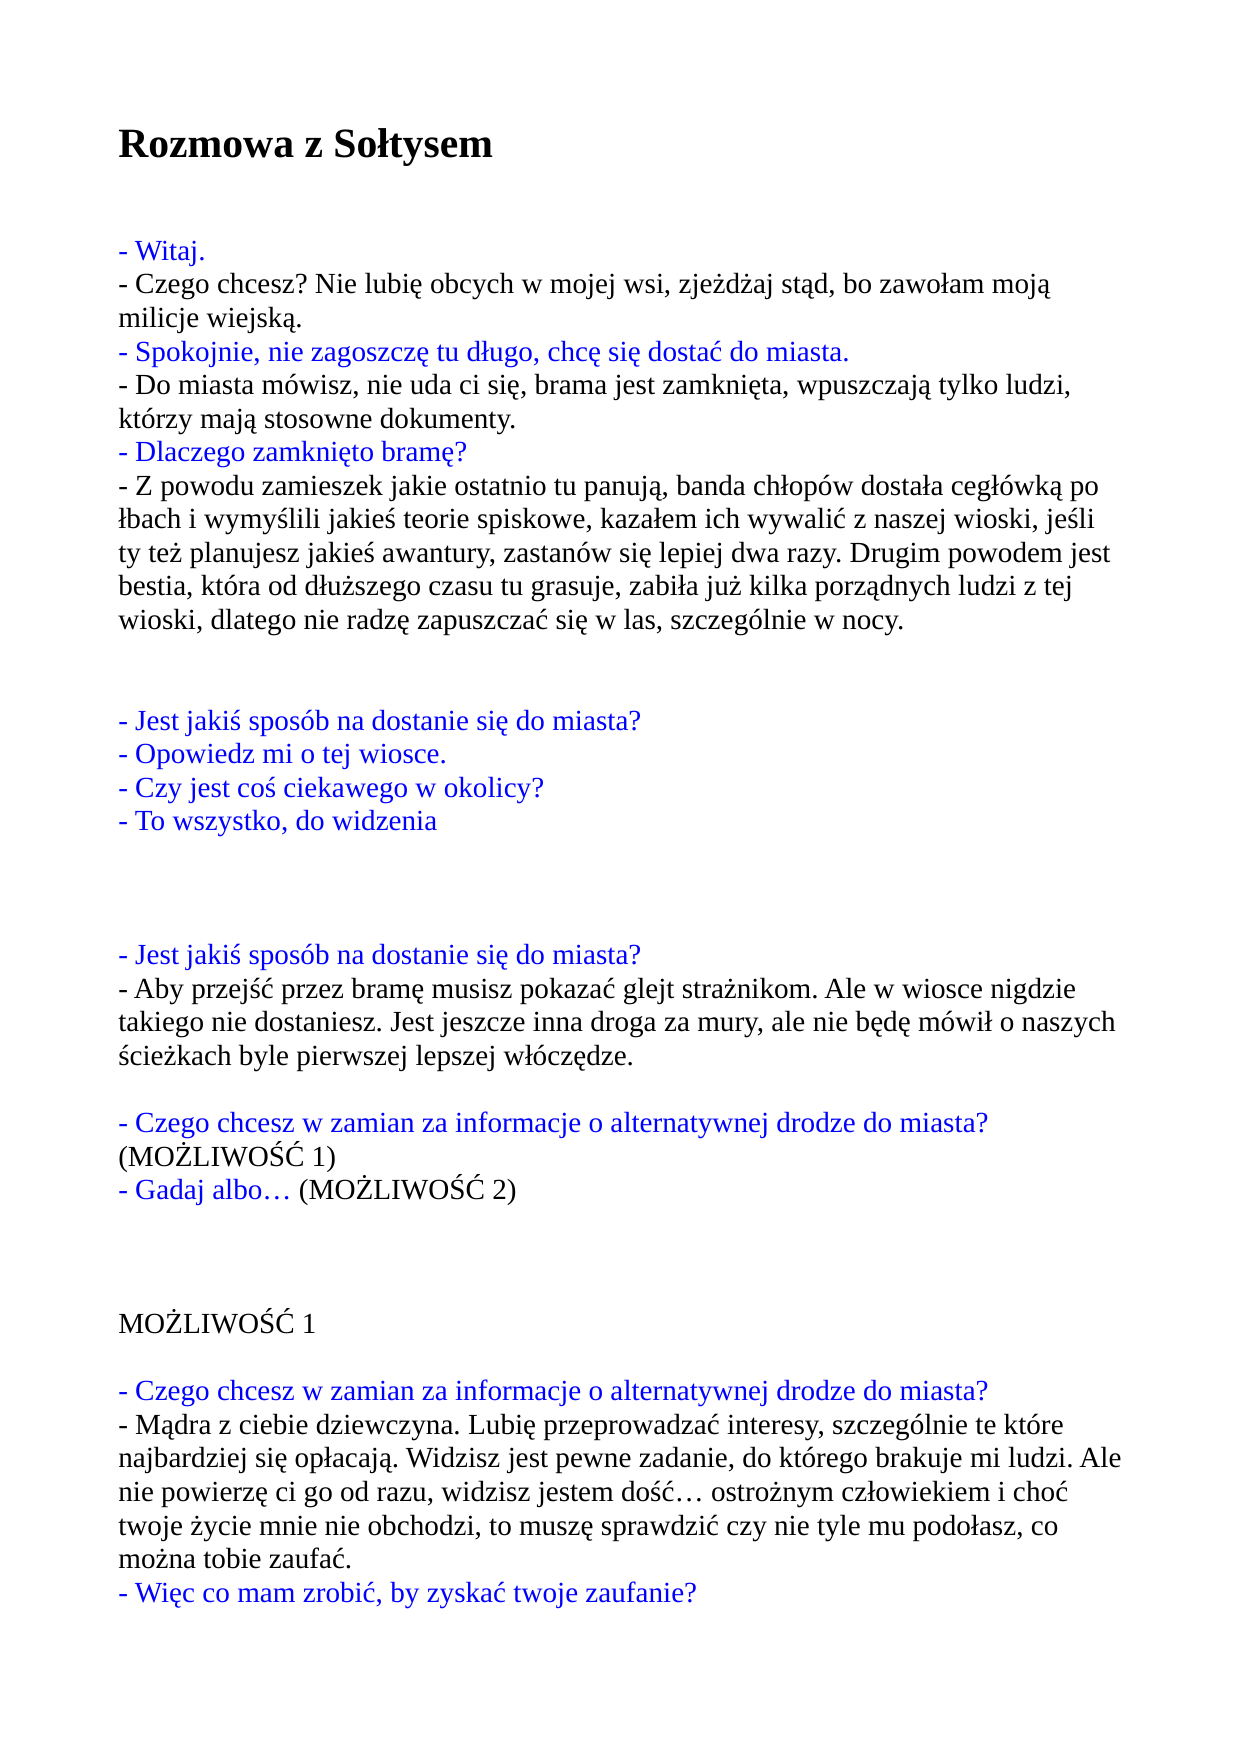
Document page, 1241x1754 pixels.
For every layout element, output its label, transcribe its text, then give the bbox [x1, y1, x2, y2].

text - Czego chcesz? Nie lubię obcych w mojej wsi, zjeżdżaj stąd, bo zawołam moją milicje wiejską. [118, 267, 1122, 334]
text - Jest jakiś sposób na dostanie się do miasta? [118, 703, 1122, 736]
text - Jest jakiś sposób na dostanie się do miasta? [118, 937, 1122, 971]
text - To wszystko, do widzenia [118, 803, 1122, 837]
text - Dlaczego zamknięto bramę? [118, 434, 1122, 468]
text - Do miasta mówisz, nie uda ci się, brama jest zamknięta, wpuszczają tylko ludzi, którzy mają stosowne dokumenty. [118, 367, 1122, 434]
text - Czego chcesz w zamian za informacje o alternatywnej drodze do miasta? (MOŻLIWOŚĆ 1) [118, 1105, 1122, 1172]
text - Czy jest coś ciekawego w okolicy? [118, 770, 1122, 803]
text - Mądra z ciebie dziewczyna. Lubię przeprowadzać interesy, szczególnie te które najbardziej się opłacają. Widzisz jest pewne zadanie, do którego brakuje mi ludzi. Ale nie powierzę ci go od razu, widzisz jestem dość… ostrożnym człowiekiem i choć twoje życie mnie nie obchodzi, to muszę sprawdzić czy nie tyle mu podołasz, co można tobie zaufać. [118, 1407, 1122, 1575]
text - Gadaj albo… (MOŻLIWOŚĆ 2) [118, 1172, 1122, 1206]
text - Opowiedz mi o tej wiosce. [118, 736, 1122, 770]
text - Z powodu zamieszek jakie ostatnio tu panują, banda chłopów dostała cegłówką po łbach i wymyślili jakieś teorie spiskowe, kazałem ich wywalić z naszej wioski, jeśli ty też planujesz jakieś awantury, zastanów się lepiej dwa razy. Drugim powodem jest bestia, która od dłuższego czasu tu grasuje, zabiła już kilka porządnych ludzi z tej wioski, dlatego nie radzę zapuszczać się w las, szczególnie w nocy. [118, 468, 1122, 636]
text - Więc co mam zrobić, by zyskać twoje zaufanie? [118, 1575, 1122, 1608]
text - Witaj. [118, 233, 1122, 267]
text - Czego chcesz w zamian za informacje o alternatywnej drodze do miasta? [118, 1373, 1122, 1407]
text - Spokojnie, nie zagoszczę tu długo, chcę się dostać do miasta. [118, 334, 1122, 367]
text Rozmowa z Sołtysem [118, 118, 1122, 166]
text - Aby przejść przez bramę musisz pokazać glejt strażnikom. Ale w wiosce nigdzie takiego nie dostaniesz. Jest jeszcze inna droga za mury, ale nie będę mówił o naszych ścieżkach byle pierwszej lepszej włóczędze. [118, 971, 1122, 1072]
text MOŻLIWOŚĆ 1 [118, 1306, 1122, 1340]
